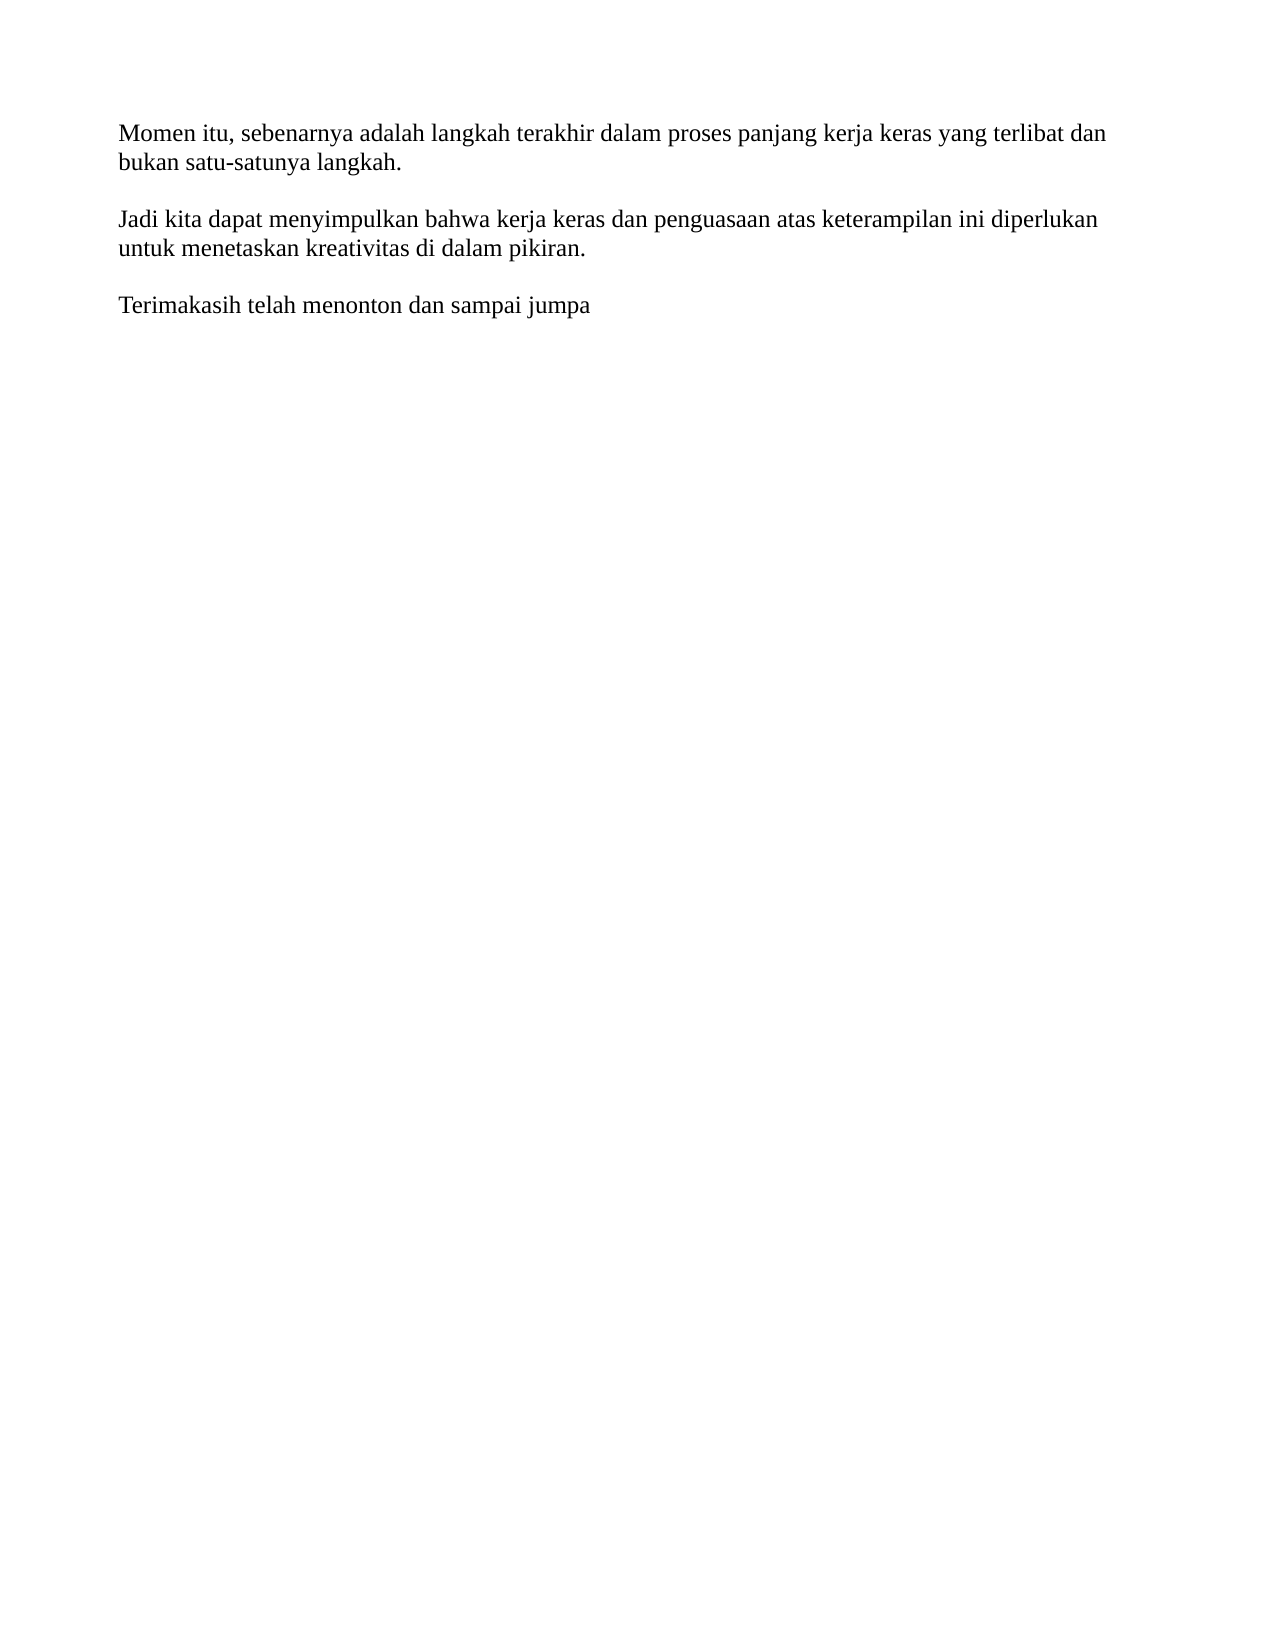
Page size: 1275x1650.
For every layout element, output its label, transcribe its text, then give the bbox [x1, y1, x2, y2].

text Jadi kita dapat menyimpulkan bahwa kerja keras dan penguasaan atas keterampilan ini diperlukan untuk menetaskan kreativitas di dalam pikiran. [118, 204, 1157, 262]
text Momen itu, sebenarnya adalah langkah terakhir dalam proses panjang kerja keras yang terlibat dan bukan satu-satunya langkah. [118, 118, 1157, 176]
text Terimakasih telah menonton dan sampai jumpa [118, 291, 1157, 319]
